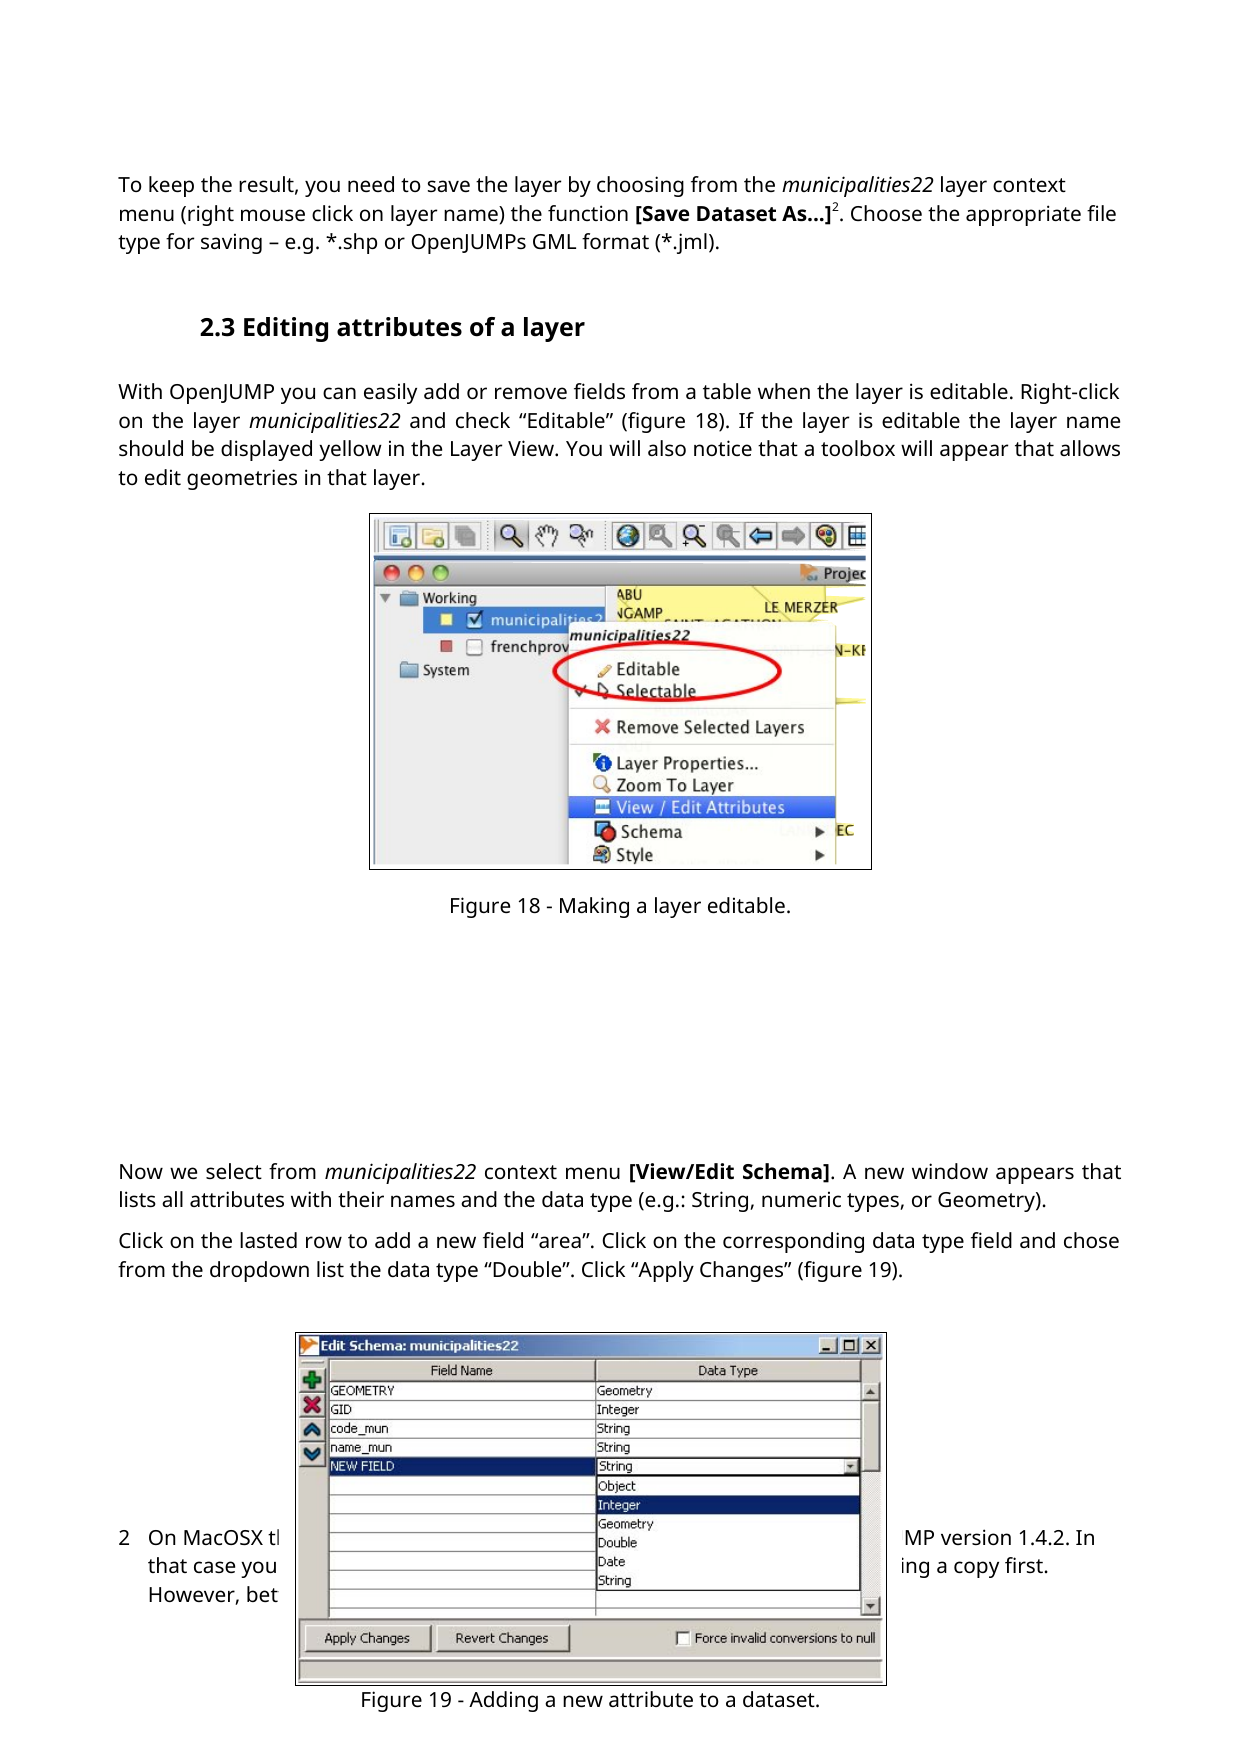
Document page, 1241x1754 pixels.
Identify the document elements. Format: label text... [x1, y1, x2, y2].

list Editing attributes of a layer [193, 309, 1122, 343]
text With OpenJUMP you can easily add or remove fields from a table when the layer is editable. Right-click on the layer municipalities22 and check “Editable” (figure 18). If the layer is editable the layer name should be displayed yellow in the Layer View. You will also notice that a toolbox will appear that allows to edit geometries in that layer. [118, 377, 1122, 491]
picture [413, 556, 868, 867]
text Figure 18 - Making a layer editable. [385, 870, 855, 920]
text On MacOSX the [Save Dataset As...] dialog did not work properly until OpenJUMP version 1.4.2. In that case you need to store to the existing municipalities22.shp file after making a copy first. However, better is to use OpenJUMP 1.5.1 release. [118, 1523, 278, 1608]
text Figure 19 - Adding a new attribute to a dataset. [296, 1333, 886, 1685]
text To keep the result, you need to save the layer by choosing from the municipalities22 layer context menu (right mouse click on layer name) the function [Save Dataset As...]. Choose the appropriate file type for saving – e.g. *.shp or OpenJUMPs GML format (*.jml). [118, 170, 1122, 256]
text Click on the lasted row to add a new field “area”. Click on the corresponding data type field and chose from the dropdown list the data type “Double”. Click “Apply Changes” (figure 19). [118, 1226, 1122, 1283]
picture [298, 1334, 883, 1683]
text [385, 578, 855, 869]
text On MacOSX the [Save Dataset As...] dialog did not work properly until OpenJUMP version 1.4.2. In that case you need to store to the existing municipalities22.shp file after making a copy first. However, better is to use OpenJUMP 1.5.1 release. [902, 1523, 1122, 1608]
text Figure 19 - Adding a new attribute to a dataset. [295, 1686, 886, 1714]
text Now we select from municipalities22 context menu [View/Edit Schema]. A new window appears that lists all attributes with their names and the data type (e.g.: String, numeric types, or Geometry). [118, 1157, 1122, 1214]
